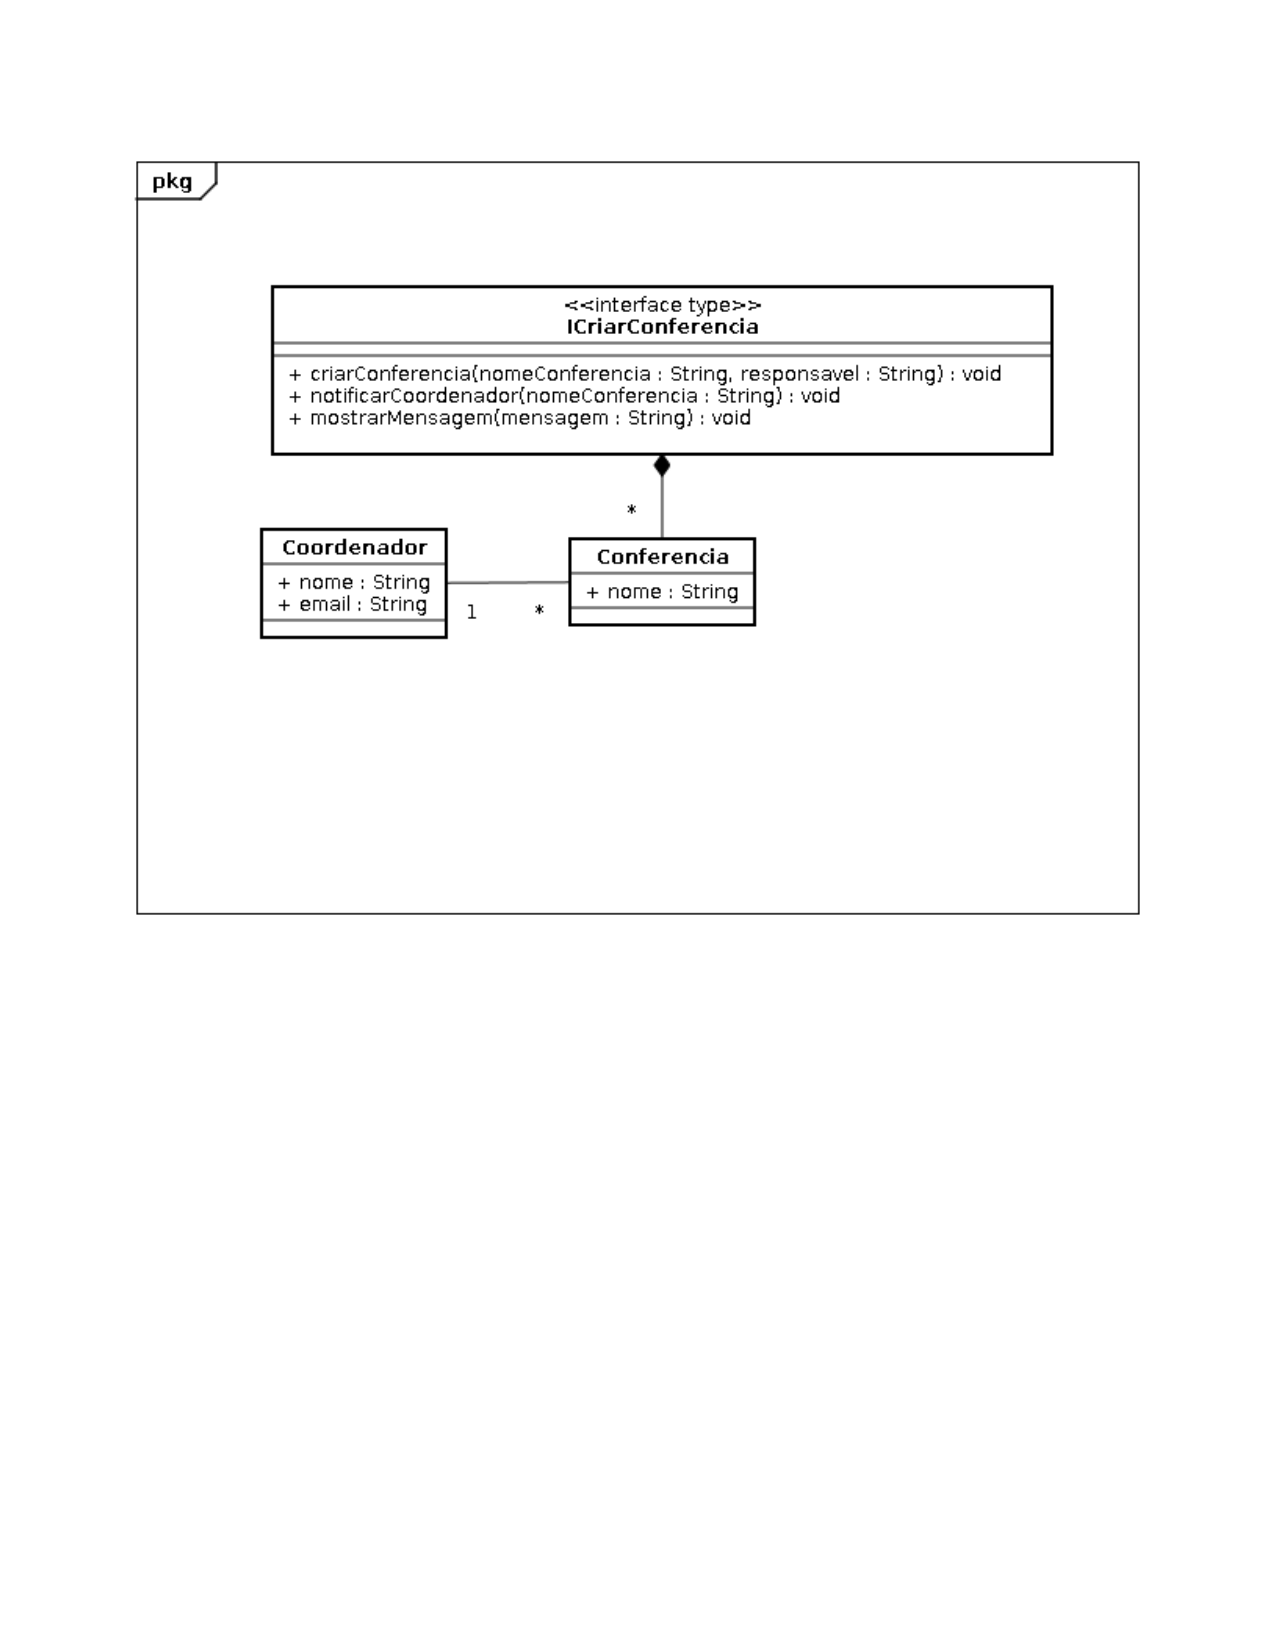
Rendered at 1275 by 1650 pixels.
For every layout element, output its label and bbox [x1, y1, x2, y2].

picture [122, 146, 1154, 929]
